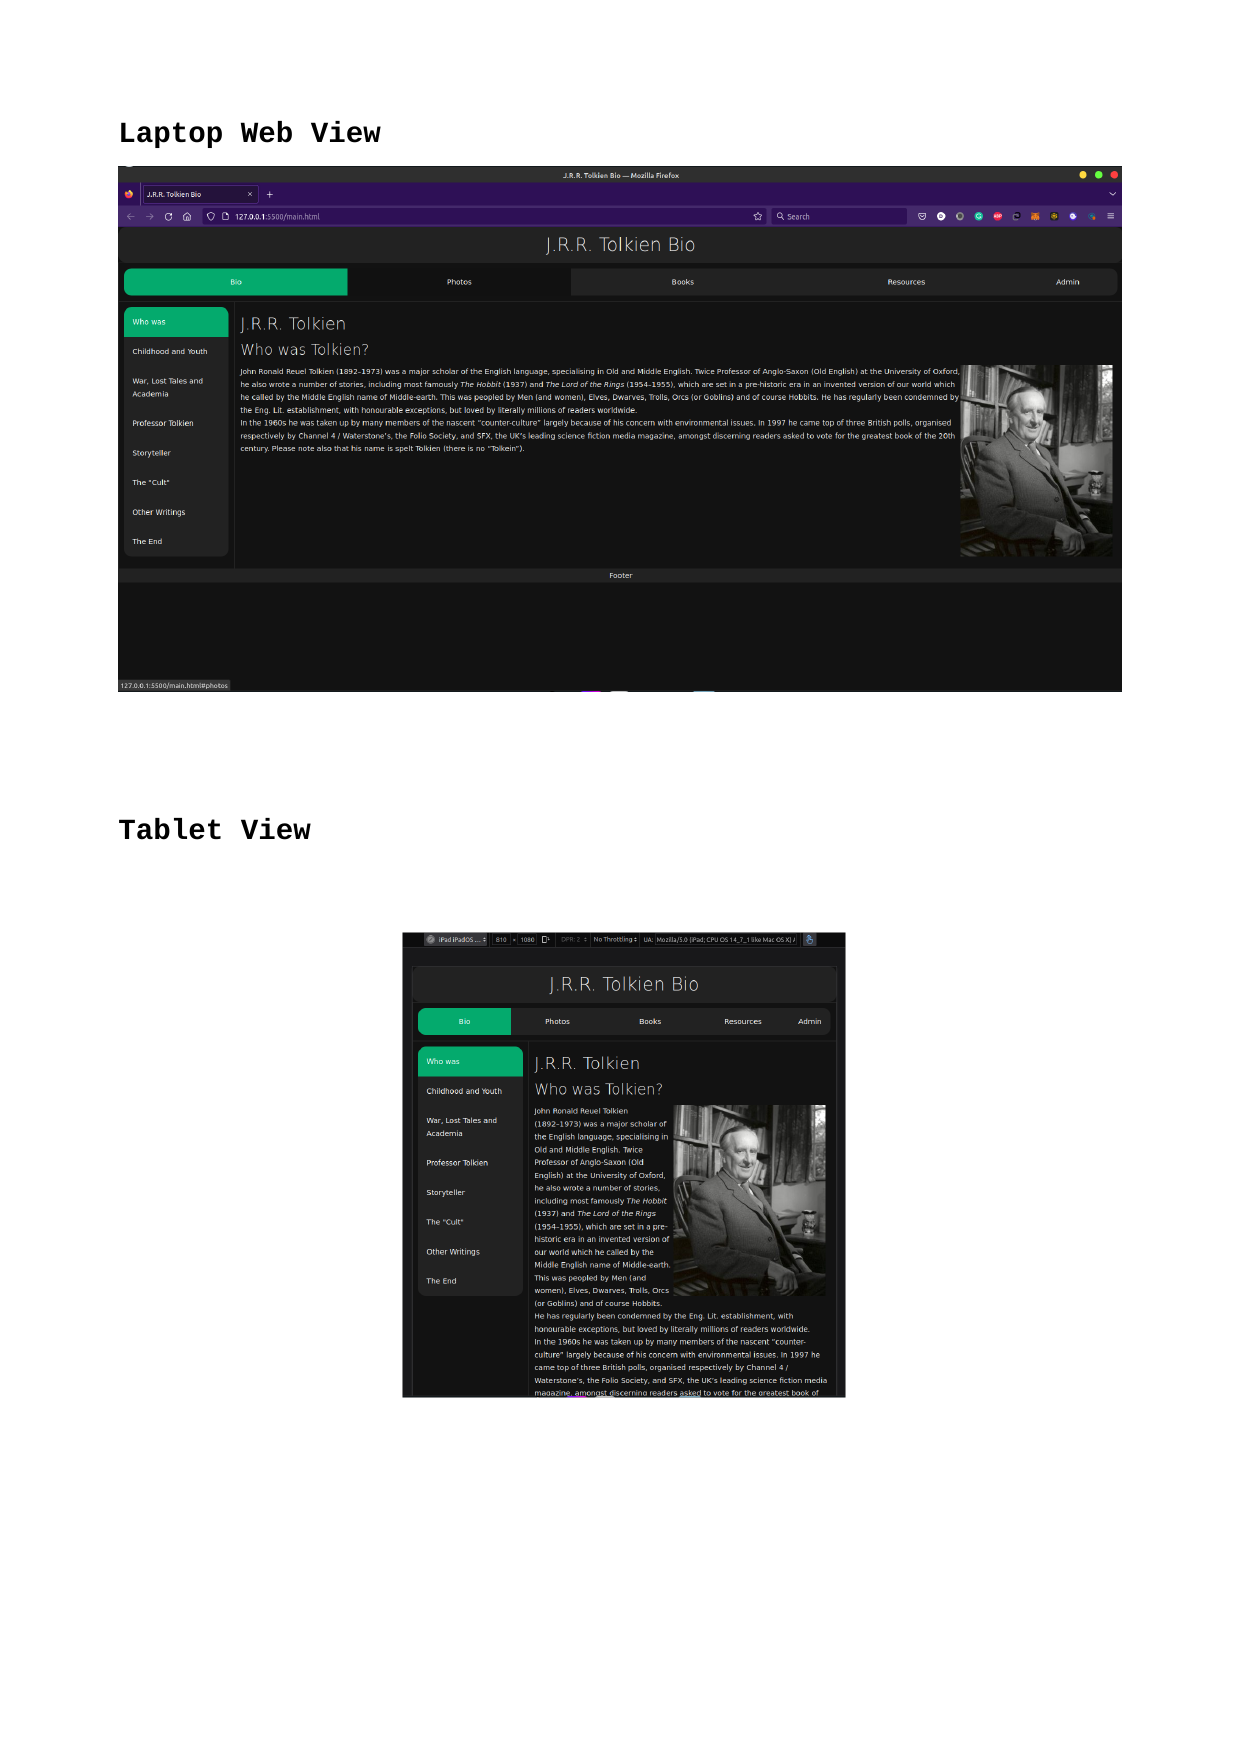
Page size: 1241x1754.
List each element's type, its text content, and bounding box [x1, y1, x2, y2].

text Tablet View [118, 815, 1122, 848]
picture [118, 856, 1123, 1421]
picture [118, 151, 1123, 716]
text Laptop Web View [118, 118, 1122, 151]
